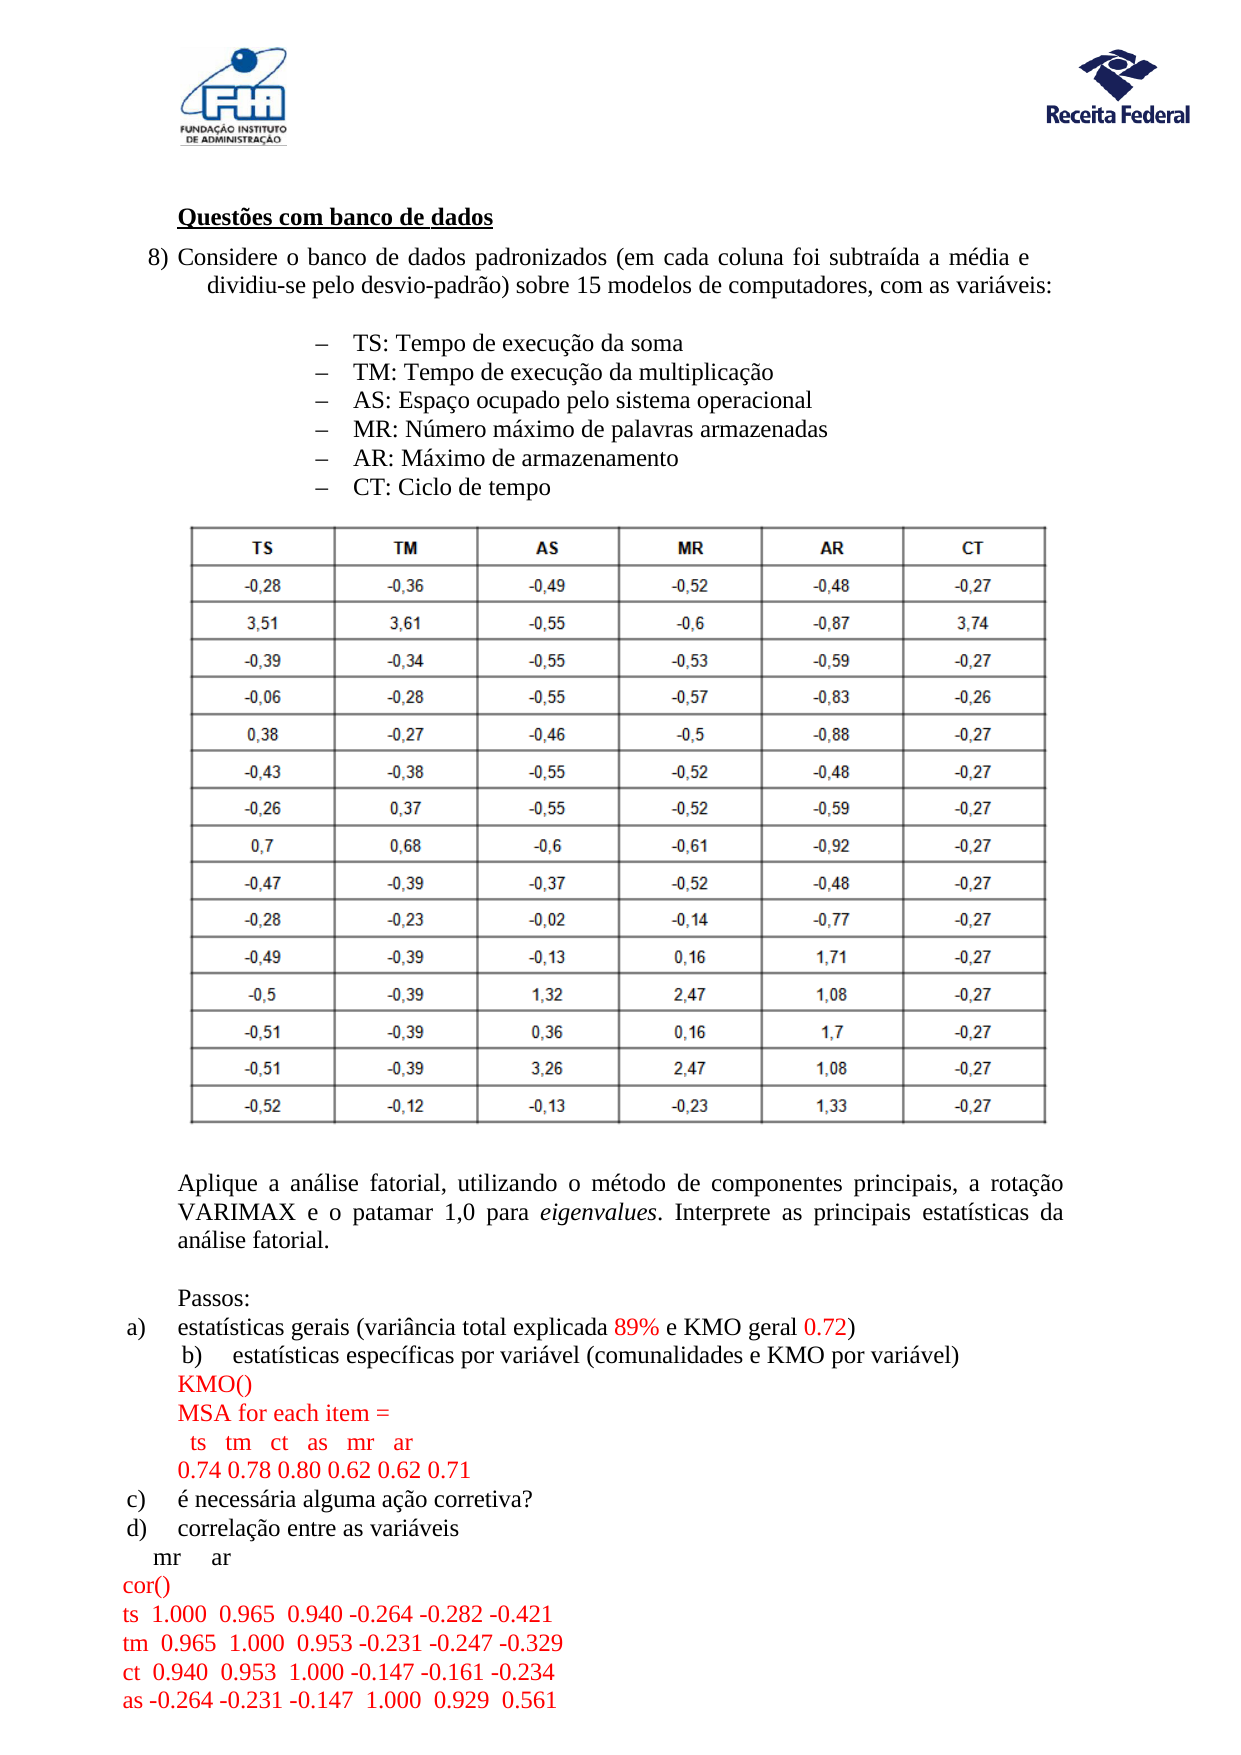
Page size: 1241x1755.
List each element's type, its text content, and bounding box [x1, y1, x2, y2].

text Aplique a análise fatorial, utilizando o método de componentes principais, a rotação VARIMAX e o patamar 1,0 para eigenvalues. Interprete as principais estatísticas da análise fatorial. [177, 1168, 1064, 1254]
text KMO() [177, 1369, 1209, 1398]
picture [180, 47, 288, 146]
list correlação entre as variáveis [126, 1513, 1209, 1542]
text tm 0.965 1.000 0.953 -0.231 -0.247 -0.329 [122, 1628, 1209, 1657]
text ts 1.000 0.965 0.940 -0.264 -0.282 -0.421 [122, 1599, 1209, 1628]
text 0.74 0.78 0.80 0.62 0.62 0.71 [177, 1455, 1209, 1484]
list TS: Tempo de execução da soma [315, 328, 1209, 357]
picture [1037, 46, 1197, 131]
list estatísticas gerais (variância total explicada 89% e KMO geral 0.72) [126, 1312, 1209, 1340]
list estatísticas específicas por variável (comunalidades e KMO por variável) [182, 1340, 1209, 1369]
text as -0.264 -0.231 -0.147 1.000 0.929 0.561 [122, 1685, 1209, 1714]
list MR: Número máximo de palavras armazenadas [315, 414, 1209, 443]
list Considere o banco de dados padronizados (em cada coluna foi subtraída a média e dividiu-se pelo desvio-padrão) sobre 15 modelos de computadores, com as variáveis: [148, 242, 1063, 299]
text cor() [122, 1570, 1209, 1599]
picture [177, 513, 1060, 1137]
list CT: Ciclo de tempo [315, 472, 1209, 501]
text MSA for each item = [177, 1398, 1209, 1427]
list AR: Máximo de armazenamento [315, 443, 1209, 472]
text ct 0.940 0.953 1.000 -0.147 -0.161 -0.234 [122, 1657, 1209, 1685]
text Passos: [177, 1283, 1209, 1312]
list é necessária alguma ação corretiva? [126, 1484, 1209, 1513]
text ts tm ct as mr ar [177, 1427, 1209, 1455]
list AS: Espaço ocupado pelo sistema operacional [315, 386, 1209, 414]
text mr ar [122, 1542, 1209, 1570]
subtitle Questões com banco de dados [177, 202, 1209, 230]
list TM: Tempo de execução da multiplicação [315, 357, 1209, 386]
